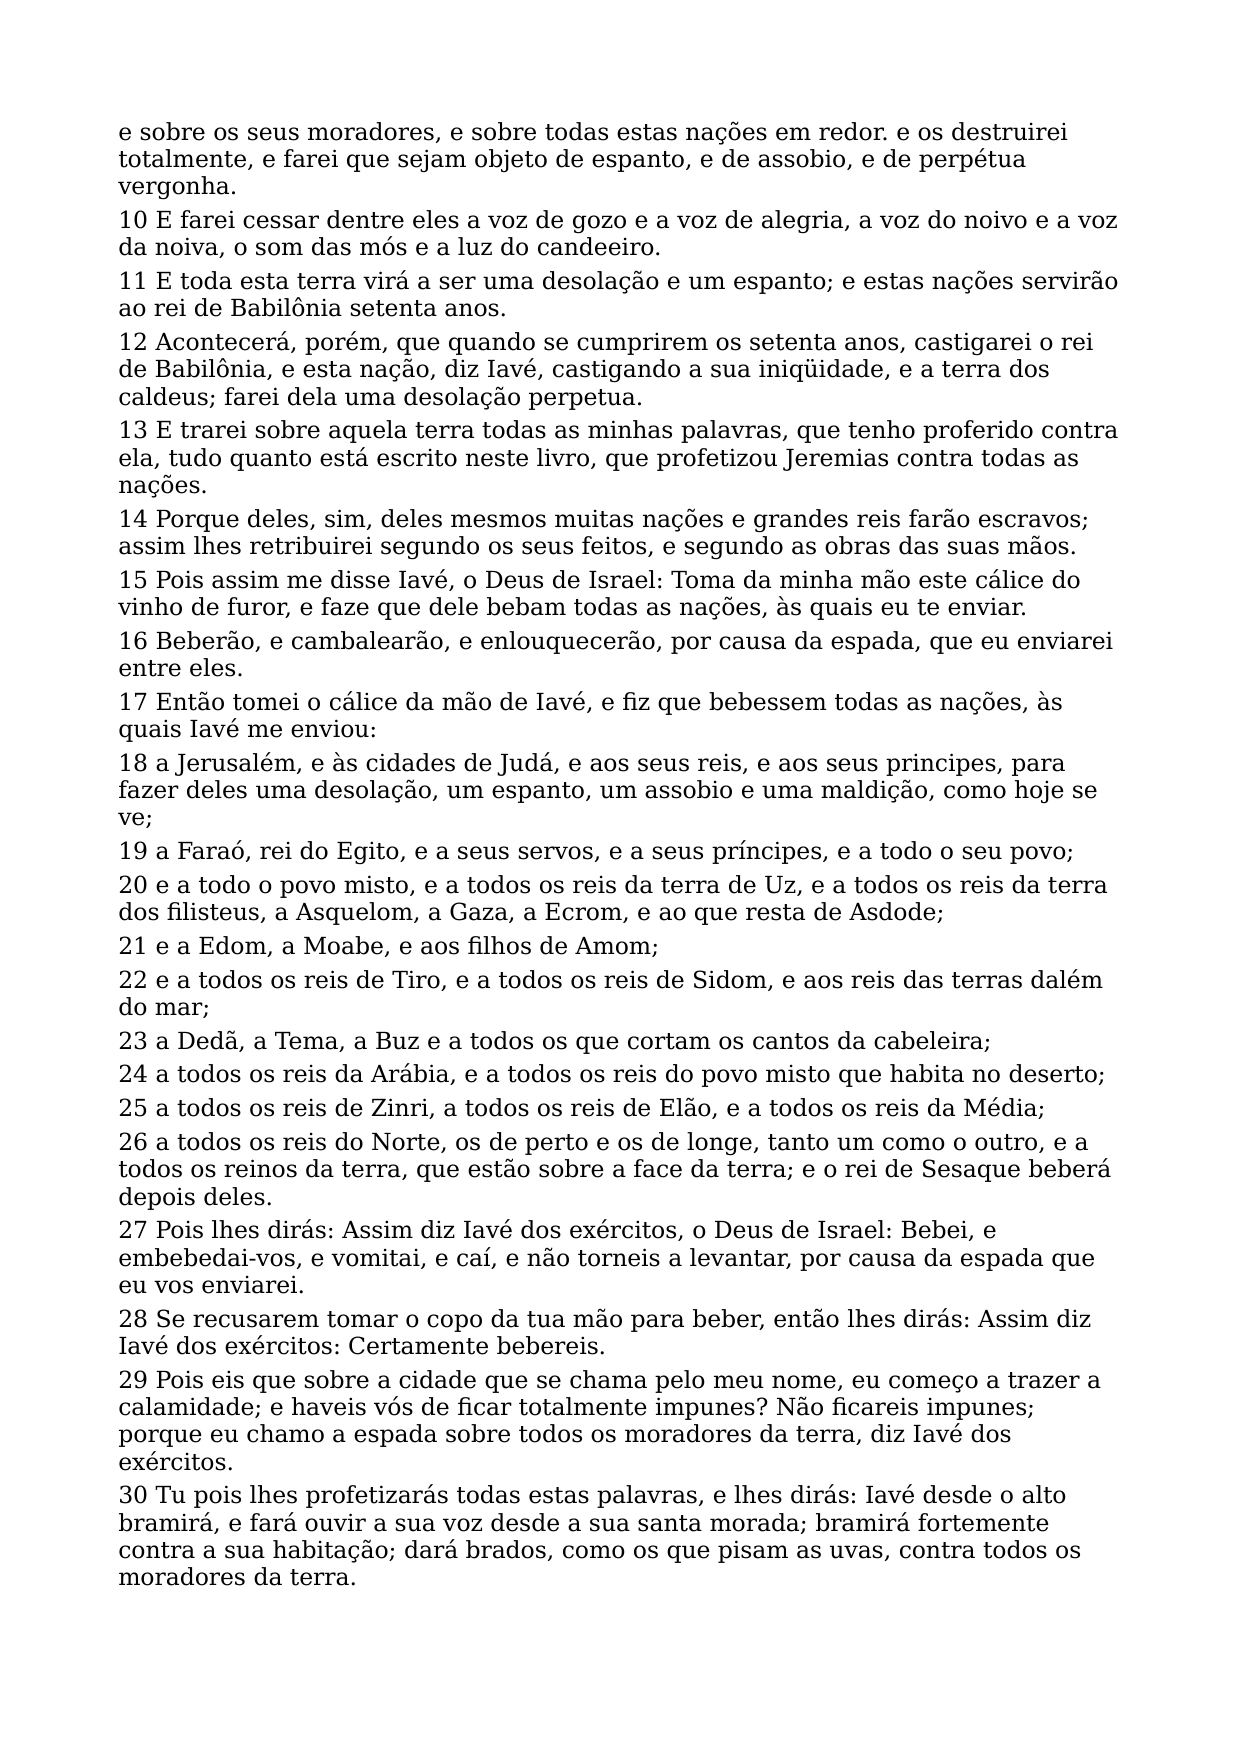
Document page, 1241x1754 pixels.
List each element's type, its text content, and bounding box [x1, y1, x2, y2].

text 18 a Jerusalém, e às cidades de Judá, e aos seus reis, e aos seus principes, para fazer deles uma desolação, um espanto, um assobio e uma maldição, como hoje se ve; [118, 749, 1122, 831]
text 27 Pois lhes dirás: Assim diz Iavé dos exércitos, o Deus de Israel: Bebei, e embebedai-vos, e vomitai, e caí, e não torneis a levantar, por causa da espada que eu vos enviarei. [118, 1217, 1122, 1299]
text 24 a todos os reis da Arábia, e a todos os reis do povo misto que habita no deserto; [118, 1061, 1122, 1088]
text 19 a Faraó, rei do Egito, e a seus servos, e a seus príncipes, e a todo o seu povo; [118, 838, 1122, 865]
text 22 e a todos os reis de Tiro, e a todos os reis de Sidom, e aos reis das terras dalém do mar; [118, 966, 1122, 1021]
text 17 Então tomei o cálice da mão de Iavé, e fiz que bebessem todas as nações, às quais Iavé me enviou: [118, 688, 1122, 743]
text 23 a Dedã, a Tema, a Buz e a todos os que cortam os cantos da cabeleira; [118, 1027, 1122, 1054]
text 21 e a Edom, a Moabe, e aos filhos de Amom; [118, 932, 1122, 960]
text e sobre os seus moradores, e sobre todas estas nações em redor. e os destruirei totalmente, e farei que sejam objeto de espanto, e de assobio, e de perpétua vergonha. [118, 118, 1122, 200]
text 13 E trarei sobre aquela terra todas as minhas palavras, que tenho proferido contra ela, tudo quanto está escrito neste livro, que profetizou Jeremias contra todas as nações. [118, 417, 1122, 499]
text 12 Acontecerá, porém, que quando se cumprirem os setenta anos, castigarei o rei de Babilônia, e esta nação, diz Iavé, castigando a sua iniqüidade, e a terra dos caldeus; farei dela uma desolação perpetua. [118, 328, 1122, 410]
text 20 e a todo o povo misto, e a todos os reis da terra de Uz, e a todos os reis da terra dos filisteus, a Asquelom, a Gaza, a Ecrom, e ao que resta de Asdode; [118, 871, 1122, 926]
text 10 E farei cessar dentre eles a voz de gozo e a voz de alegria, a voz do noivo e a voz da noiva, o som das mós e a luz do candeeiro. [118, 206, 1122, 261]
text 26 a todos os reis do Norte, os de perto e os de longe, tanto um como o outro, e a todos os reinos da terra, que estão sobre a face da terra; e o rei de Sesaque beberá depois deles. [118, 1128, 1122, 1210]
text 16 Beberão, e cambalearão, e enlouquecerão, por causa da espada, que eu enviarei entre eles. [118, 627, 1122, 682]
text 25 a todos os reis de Zinri, a todos os reis de Elão, e a todos os reis da Média; [118, 1095, 1122, 1122]
text 15 Pois assim me disse Iavé, o Deus de Israel: Toma da minha mão este cálice do vinho de furor, e faze que dele bebam todas as nações, às quais eu te enviar. [118, 566, 1122, 621]
text 30 Tu pois lhes profetizarás todas estas palavras, e lhes dirás: Iavé desde o alto bramirá, e fará ouvir a sua voz desde a sua santa morada; bramirá fortemente contra a sua habitação; dará brados, como os que pisam as uvas, contra todos os moradores da terra. [118, 1482, 1122, 1591]
text 11 E toda esta terra virá a ser uma desolação e um espanto; e estas nações servirão ao rei de Babilônia setenta anos. [118, 267, 1122, 322]
text 14 Porque deles, sim, deles mesmos muitas nações e grandes reis farão escravos; assim lhes retribuirei segundo os seus feitos, e segundo as obras das suas mãos. [118, 505, 1122, 560]
text 29 Pois eis que sobre a cidade que se chama pelo meu nome, eu começo a trazer a calamidade; e haveis vós de ficar totalmente impunes? Não ficareis impunes; porque eu chamo a espada sobre todos os moradores da terra, diz Iavé dos exércitos. [118, 1366, 1122, 1475]
text 28 Se recusarem tomar o copo da tua mão para beber, então lhes dirás: Assim diz Iavé dos exércitos: Certamente bebereis. [118, 1305, 1122, 1360]
